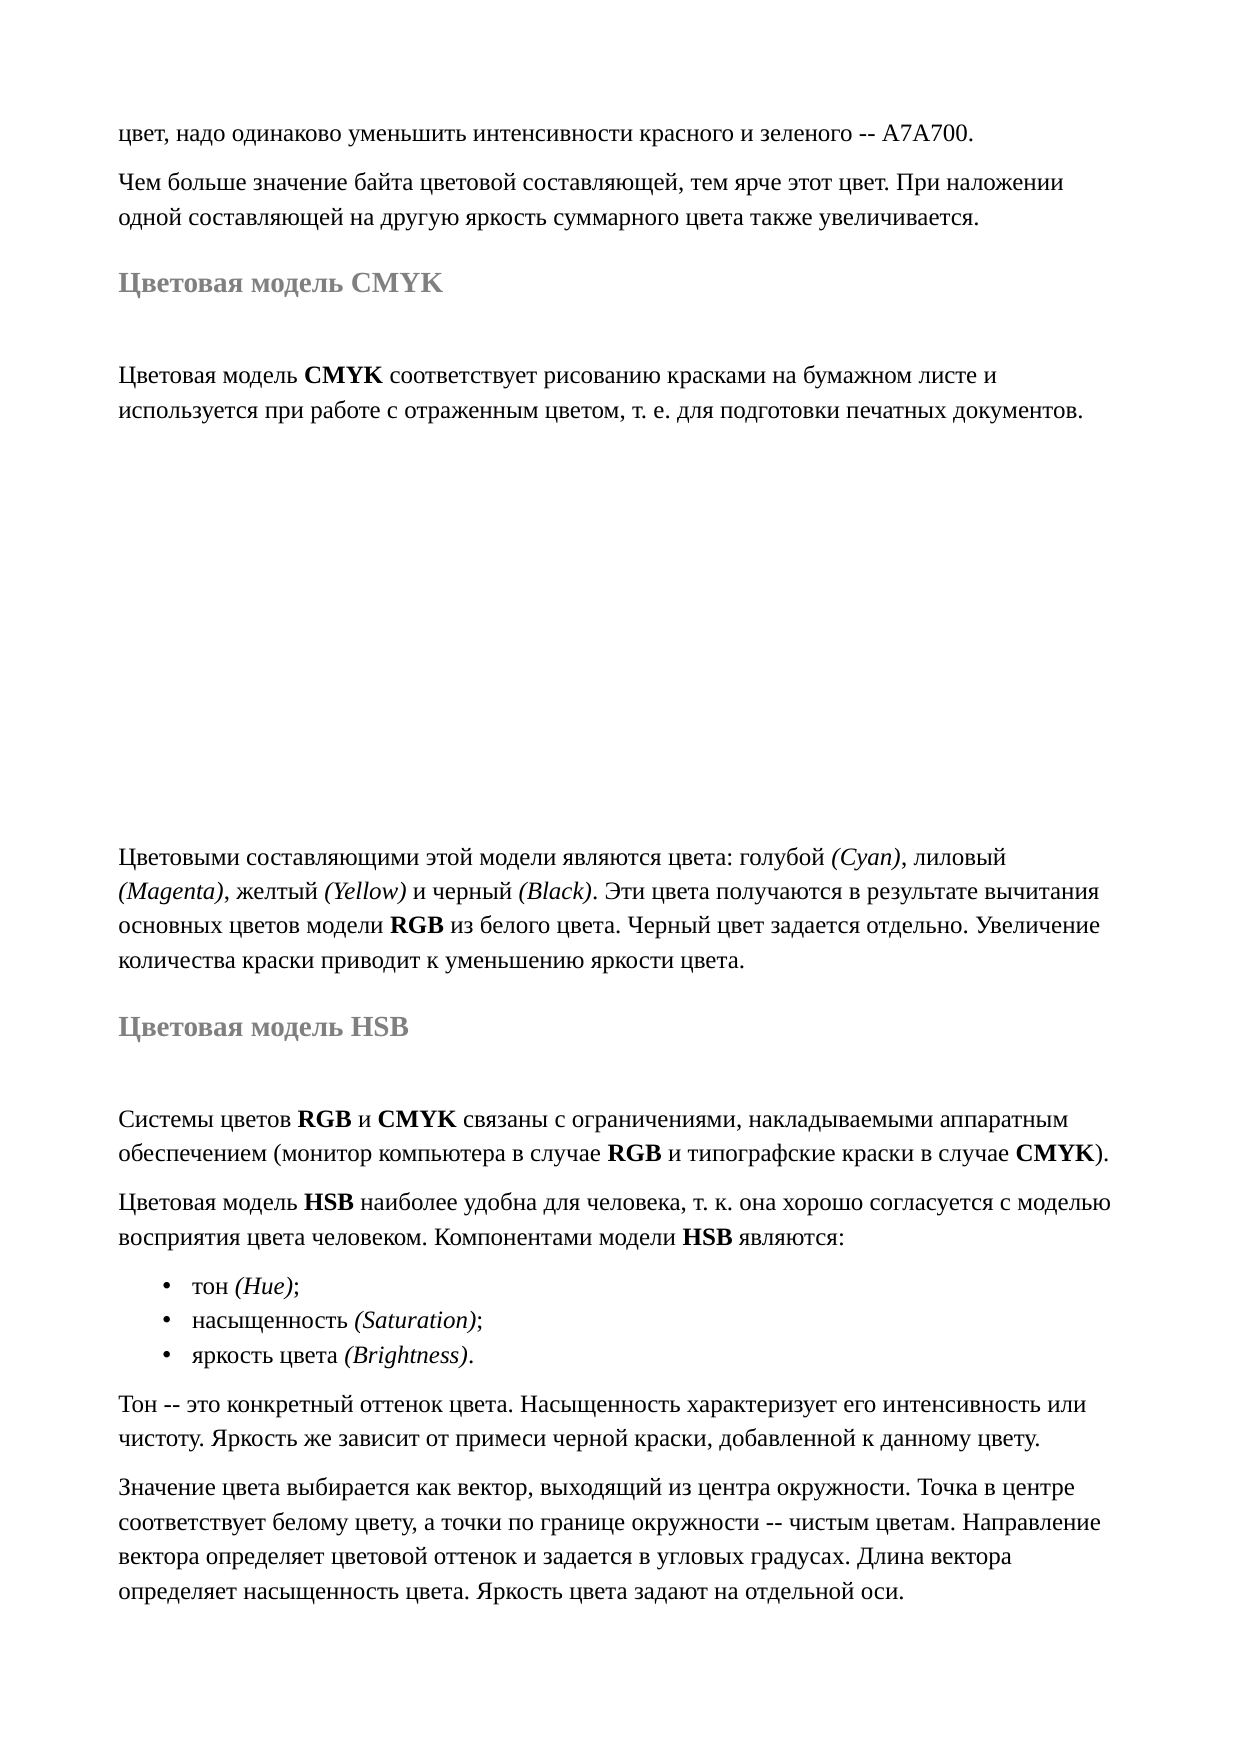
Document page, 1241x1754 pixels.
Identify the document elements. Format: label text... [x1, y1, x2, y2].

list насыщенность (Saturation); [162, 1305, 1122, 1334]
text Цветовыми составляющими этой модели являются цвета: голубой (Cyan), лиловый (Magenta), желтый (Yellow) и черный (Black). Эти цвета получаются в результате вычитания основных цветов модели RGB из белого цвета. Черный цвет задается отдельно. Увеличение количества краски приводит к уменьшению яркости цвета. [118, 842, 1122, 974]
text Цветовая модель CMYK соответствует рисованию красками на бумажном листе и используется при работе с отраженным цветом, т. е. для подготовки печатных документов. [118, 360, 1122, 424]
text Значение цвета выбирается как вектор, выходящий из центра окружности. Точка в центре соответствует белому цвету, а точки по границе окружности -- чистым цветам. Направление вектора определяет цветовой оттенок и задается в угловых градусах. Длина вектора определяет насыщенность цвета. Яркость цвета задают на отдельной оси. [118, 1472, 1122, 1604]
list яркость цвета (Brightness). [162, 1340, 1122, 1368]
text Чем больше значение байта цветовой составляющей, тем ярче этот цвет. При наложении одной составляющей на другую яркость суммарного цвета также увеличивается. [118, 167, 1122, 230]
text Системы цветов RGB и CMYK связаны с ограничениями, накладываемыми аппаратным обеспечением (монитор компьютера в случае RGB и типографские краски в случае CMYK). [118, 1104, 1122, 1167]
list тон (Hue); [162, 1271, 1122, 1299]
subtitle Цветовая модель HSB [118, 1009, 1122, 1042]
subtitle Цветовая модель CMYK [118, 265, 1122, 299]
text Цветовая модель HSB наиболее удобна для человека, т. к. она хорошо согласуется с моделью восприятия цвета человеком. Компонентами модели HSB являются: [118, 1187, 1122, 1251]
text цвет, надо одинаково уменьшить интенсивности красного и зеленого -- A7A700. [118, 118, 1122, 147]
text Тон -- это конкретный оттенок цвета. Насыщенность характеризует его интенсивность или чистоту. Яркость же зависит от примеси черной краски, добавленной к данному цвету. [118, 1389, 1122, 1452]
